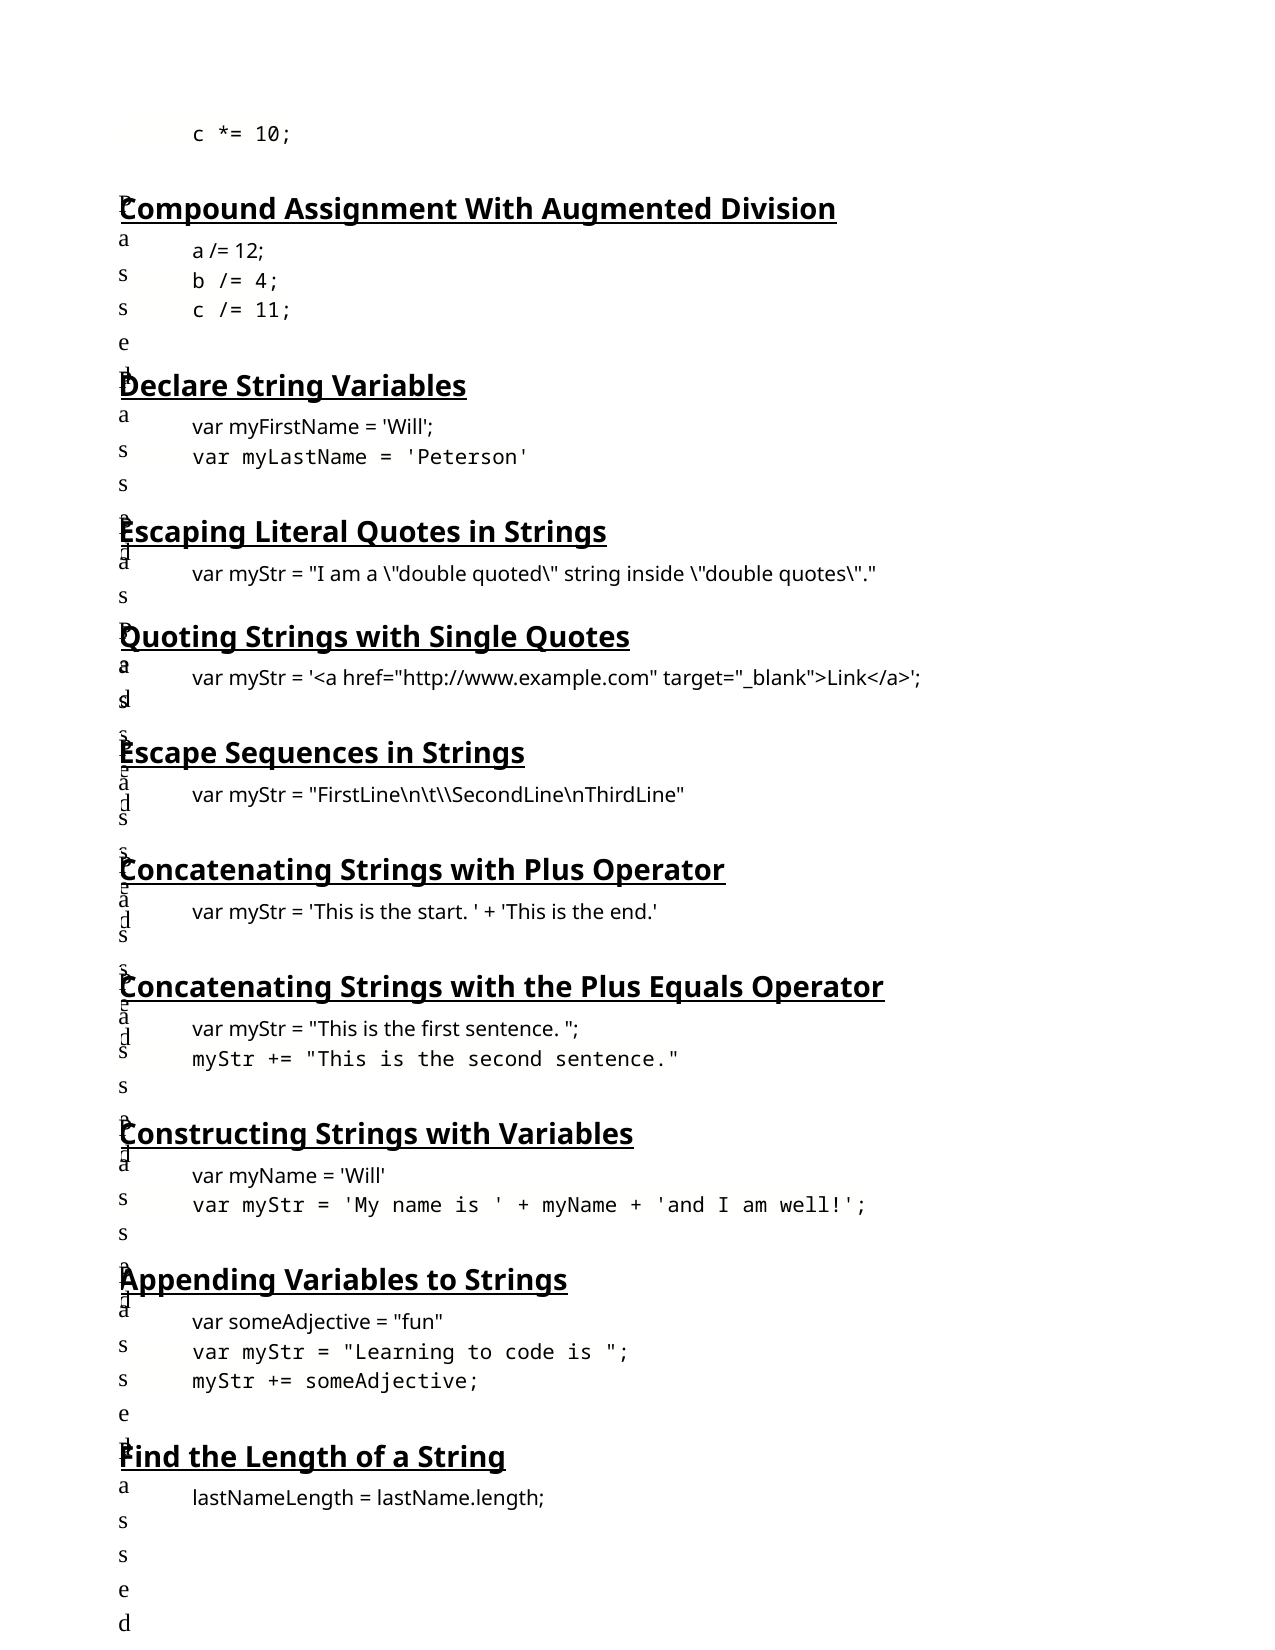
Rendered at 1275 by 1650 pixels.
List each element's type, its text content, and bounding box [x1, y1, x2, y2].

text var myFirstName = 'Will'; [121, 412, 1157, 441]
text c /= 11; [121, 294, 1157, 324]
text Concatenating Strings with the Plus Equals Operator [121, 967, 1157, 1006]
text c *= 10; [118, 118, 1157, 148]
text b /= 4; [121, 265, 1157, 294]
text Constructing Strings with Variables [121, 1113, 1157, 1153]
text myStr += "This is the second sentence." [121, 1043, 1157, 1072]
text lastNameLength = lastName.length; [121, 1483, 1157, 1512]
text Find the Length of a String [121, 1436, 1157, 1476]
text Compound Assignment With Augmented Division [121, 189, 1157, 228]
text Declare String Variables [121, 365, 1157, 404]
text var myLastName = 'Peterson' [121, 441, 1157, 471]
text Appending Variables to Strings [121, 1260, 1157, 1299]
text Escaping Literal Quotes in Strings [121, 511, 1157, 551]
text a /= 12; [121, 236, 1157, 265]
text var myStr = "FirstLine\n\t\\SecondLine\nThirdLine" [121, 780, 1157, 809]
text var myStr = "This is the first sentence. "; [121, 1014, 1157, 1043]
text Concatenating Strings with Plus Operator [121, 850, 1157, 889]
text myStr += someAdjective; [121, 1365, 1157, 1395]
text var myStr = 'My name is ' + myName + 'and I am well!'; [121, 1189, 1157, 1219]
text Escape Sequences in Strings [121, 733, 1157, 772]
text Quoting Strings with Single Quotes [121, 616, 1157, 656]
text var myStr = "I am a \"double quoted\" string inside \"double quotes\"." [121, 559, 1157, 587]
text var myName = 'Will' [121, 1161, 1157, 1189]
text var myStr = '<a href="http://www.example.com" target="_blank">Link</a>'; [121, 663, 1157, 692]
text var someAdjective = "fun" [121, 1307, 1157, 1336]
text var myStr = 'This is the start. ' + 'This is the end.' [121, 897, 1157, 926]
text var myStr = "Learning to code is "; [121, 1336, 1157, 1365]
